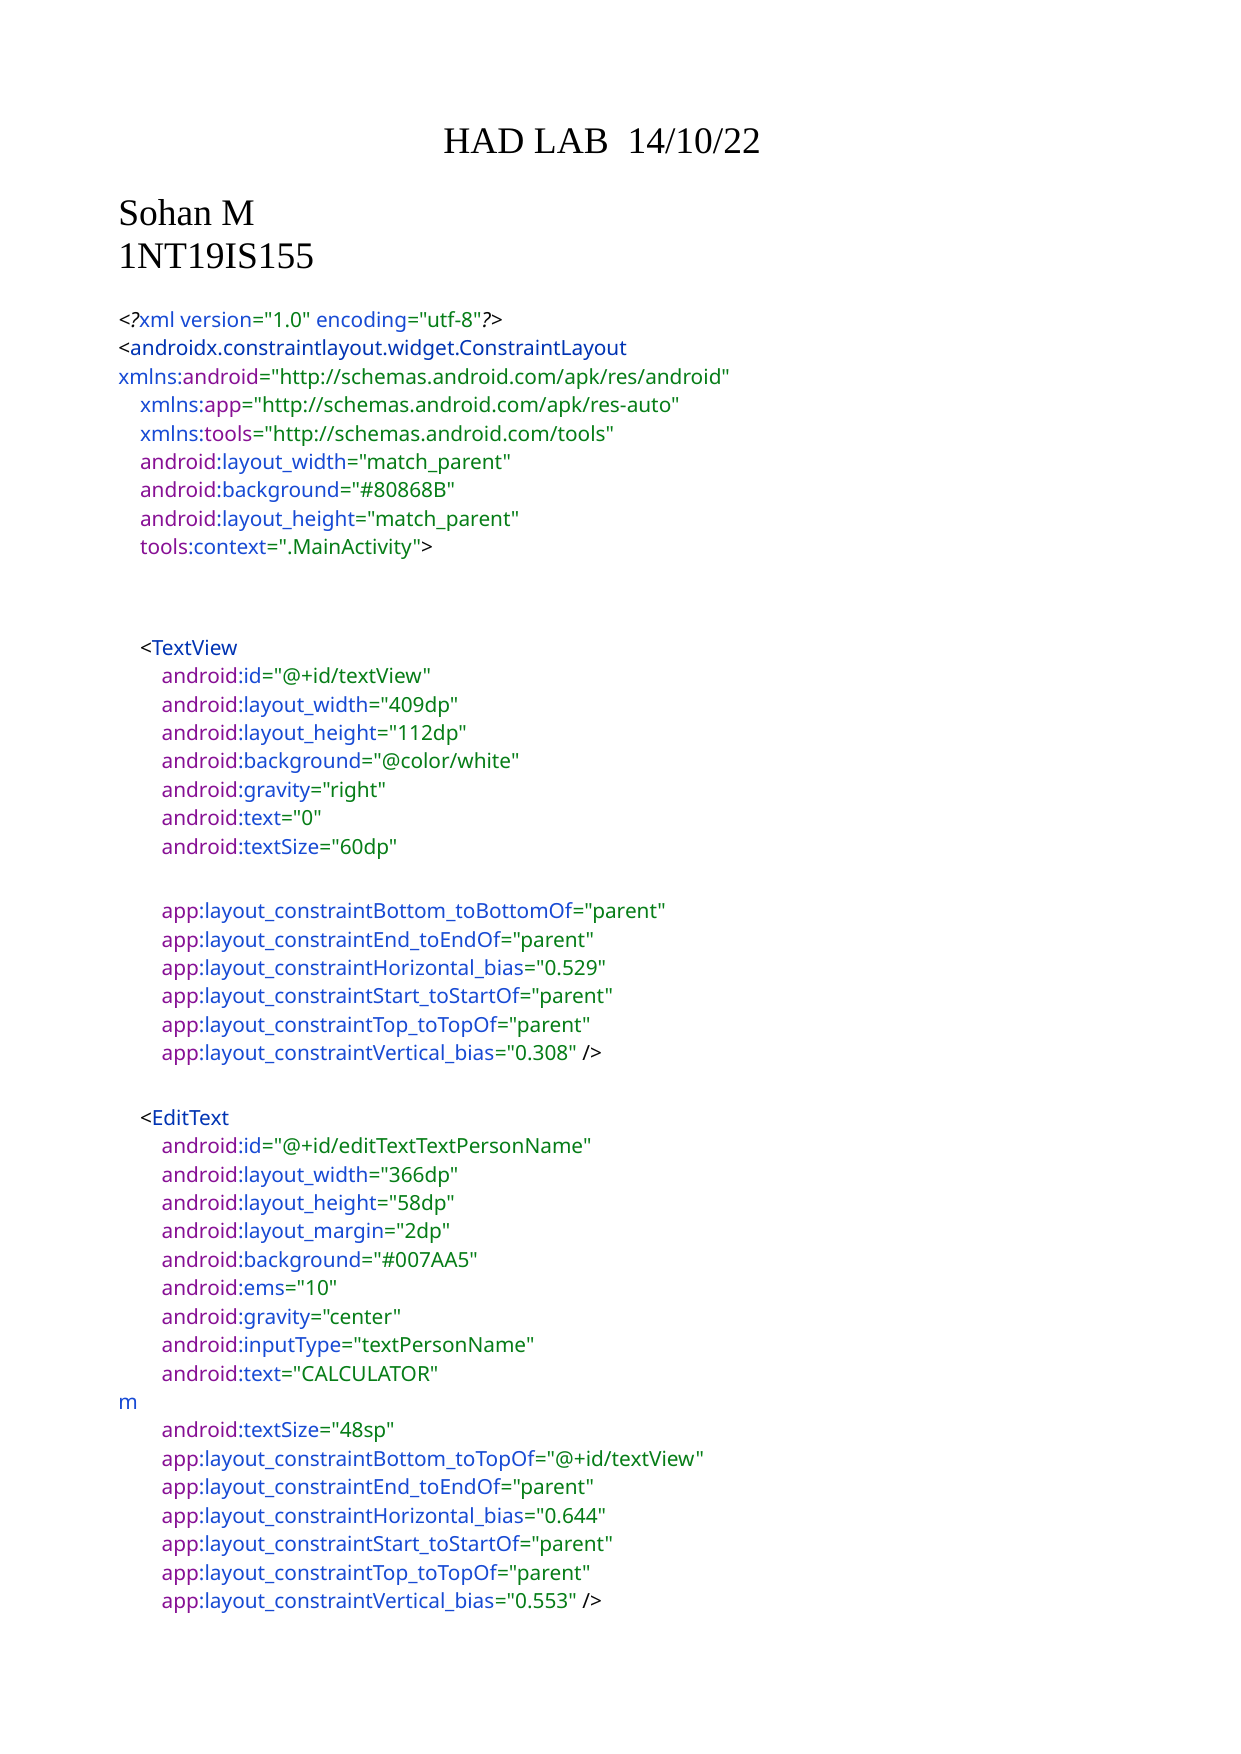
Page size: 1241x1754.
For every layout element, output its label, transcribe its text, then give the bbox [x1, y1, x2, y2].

text <?xml version="1.0" encoding="utf-8"?> <androidx.constraintlayout.widget.ConstraintLayout xmlns:android="http://schemas.android.com/apk/res/android" xmlns:app="http://schemas.android.com/apk/res-auto" xmlns:tools="http://schemas.android.com/tools" android:layout_width="match_parent" android:background="#80868B" android:layout_height="match_parent" tools:context=".MainActivity"> <TextView android:id="@+id/textView" android:layout_width="409dp" android:layout_height="112dp" android:background="@color/white" android:gravity="right" android:text="0" android:textSize="60dp" app:layout_constraintBottom_toBottomOf="parent" app:layout_constraintEnd_toEndOf="parent" app:layout_constraintHorizontal_bias="0.529" app:layout_constraintStart_toStartOf="parent" app:layout_constraintTop_toTopOf="parent" app:layout_constraintVertical_bias="0.308" /> <EditText android:id="@+id/editTextTextPersonName" android:layout_width="366dp" android:layout_height="58dp" android:layout_margin="2dp" android:background="#007AA5" android:ems="10" android:gravity="center" android:inputType="textPersonName" android:text="CALCULATOR" m android:textSize="48sp" app:layout_constraintBottom_toTopOf="@+id/textView" app:layout_constraintEnd_toEndOf="parent" app:layout_constraintHorizontal_bias="0.644" app:layout_constraintStart_toStartOf="parent" app:layout_constraintTop_toTopOf="parent" app:layout_constraintVertical_bias="0.553" /> [118, 305, 1122, 1615]
text HAD LAB 14/10/22 [118, 118, 1122, 161]
text Sohan M [118, 190, 1122, 233]
text 1NT19IS155 [118, 233, 1122, 276]
